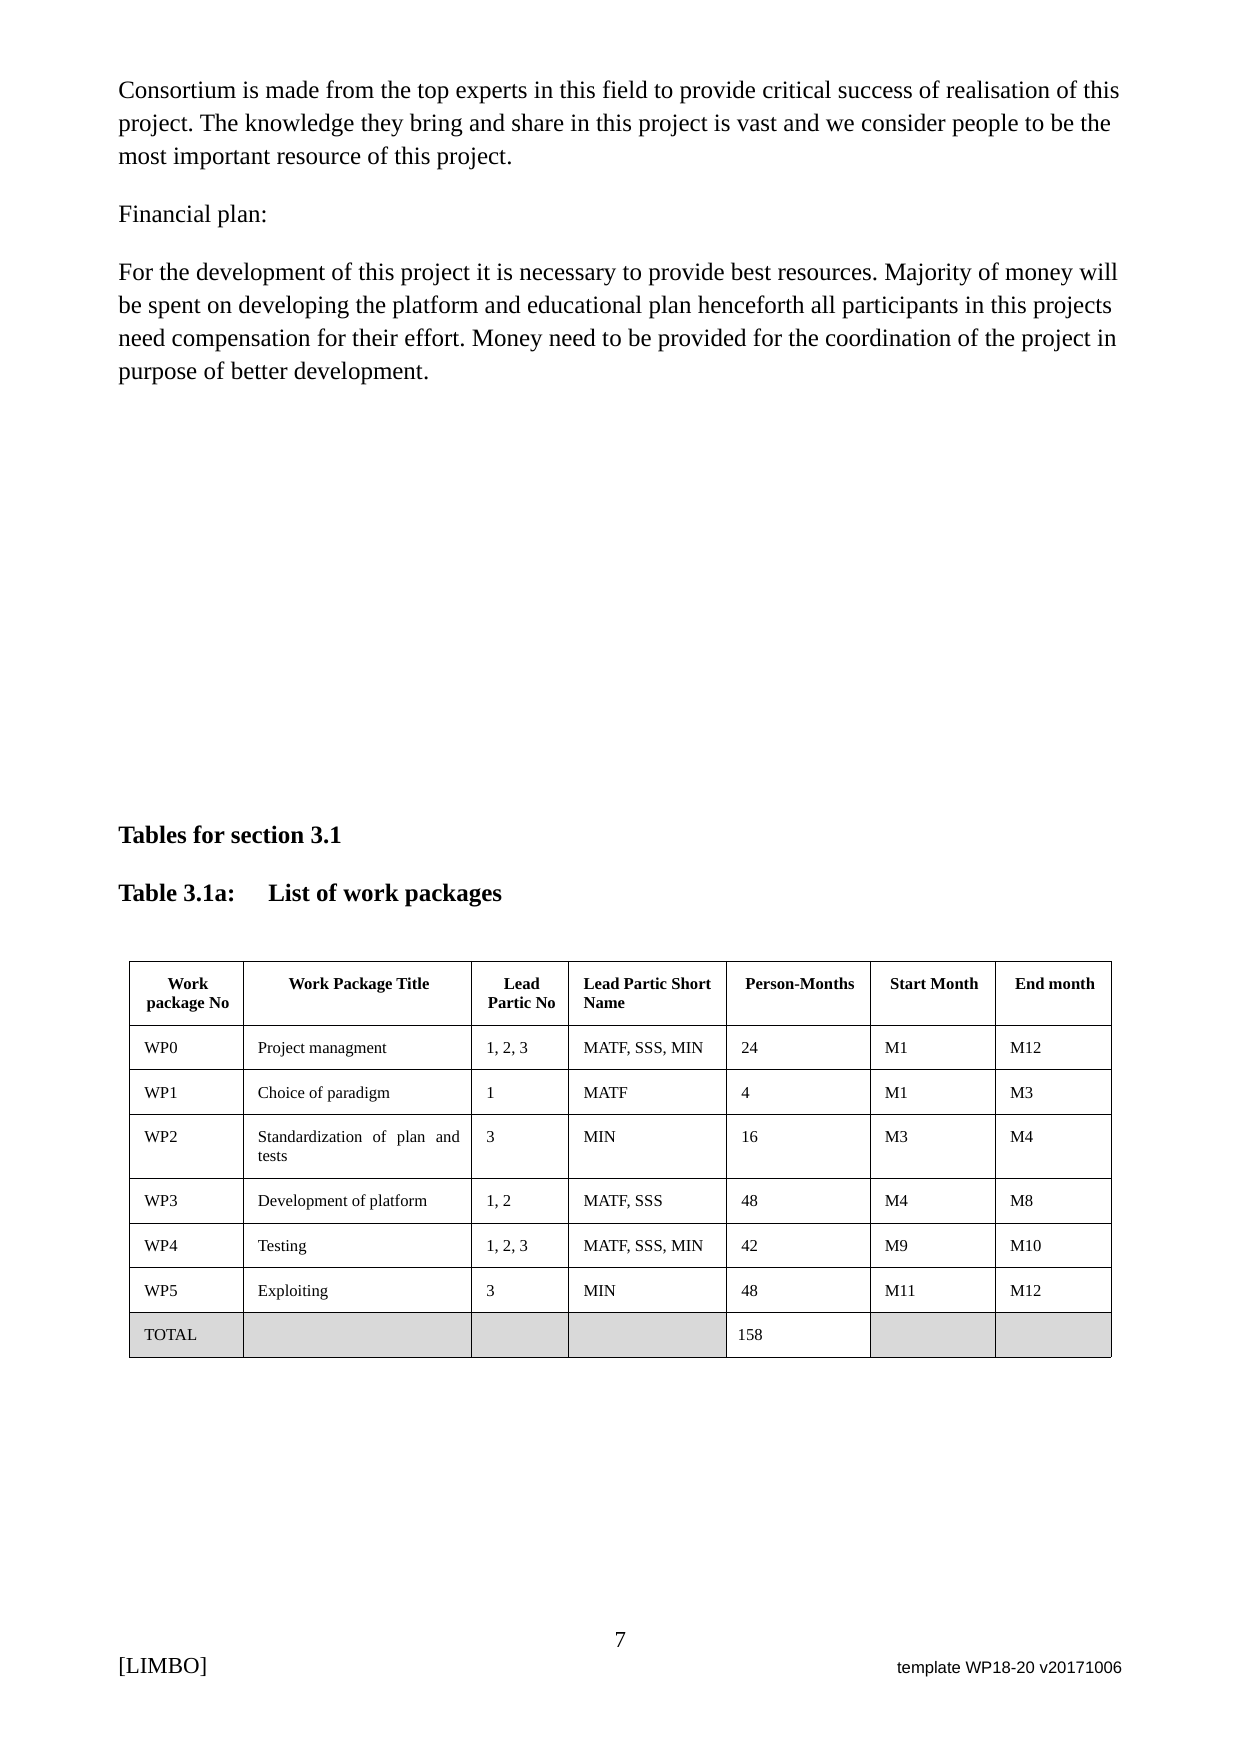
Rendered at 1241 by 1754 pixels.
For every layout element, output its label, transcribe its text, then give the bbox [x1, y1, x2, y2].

table_header Work package No [130, 962, 243, 1025]
table_cell 1, 2, 3 [472, 1224, 568, 1267]
table_cell MIN [569, 1268, 726, 1312]
table_cell Exploiting [244, 1268, 471, 1312]
table_cell M1 [871, 1070, 995, 1114]
table_cell MATF, SSS, MIN [569, 1026, 726, 1069]
table_cell 3 [472, 1268, 568, 1312]
table_cell M3 [871, 1115, 995, 1178]
table_cell M10 [996, 1224, 1111, 1267]
table_cell MATF [569, 1070, 726, 1114]
table_cell 48 [727, 1179, 870, 1223]
table_header Person-Months [727, 962, 870, 1025]
table_cell MATF, SSS [569, 1179, 726, 1223]
table_cell MIN [569, 1115, 726, 1178]
table_cell 1 [472, 1070, 568, 1114]
table_cell [569, 1313, 726, 1357]
table_cell 1, 2 [472, 1179, 568, 1223]
table_cell WP1 [130, 1070, 243, 1114]
table_cell 42 [727, 1224, 870, 1267]
table_cell 16 [727, 1115, 870, 1178]
table_header Start Month [871, 962, 995, 1025]
table_cell M12 [996, 1268, 1111, 1312]
table_cell M11 [871, 1268, 995, 1312]
table_cell WP3 [130, 1179, 243, 1223]
table_cell M4 [996, 1115, 1111, 1178]
table_cell Testing [244, 1224, 471, 1267]
table_header Work Package Title [244, 962, 471, 1025]
table_cell [996, 1313, 1111, 1357]
table_cell M8 [996, 1179, 1111, 1223]
text Consortium is made from the top experts in this field to provide critical success of realisation of this project. The knowledge they bring and share in this project is vast and we consider people to be the most important resource of this project. [118, 75, 1122, 170]
table_cell WP5 [130, 1268, 243, 1312]
text For the development of this project it is necessary to provide best resources. Majority of money will be spent on developing the platform and educational plan henceforth all participants in this projects need compensation for their effort. Money need to be provided for the coordination of the project in purpose of better development. [118, 257, 1122, 385]
table_cell Project managment [244, 1026, 471, 1069]
table_cell 4 [727, 1070, 870, 1114]
text Tables for section 3.1 [118, 820, 1122, 849]
table_cell [244, 1313, 471, 1357]
table_cell M1 [871, 1026, 995, 1069]
table_cell 1, 2, 3 [472, 1026, 568, 1069]
text Financial plan: [118, 199, 1122, 228]
table_header Lead Partic No [472, 962, 568, 1025]
table_cell 158 [727, 1313, 870, 1357]
table_cell WP4 [130, 1224, 243, 1267]
table_header Lead Partic Short Name [569, 962, 726, 1025]
table_cell 3 [472, 1115, 568, 1178]
table_cell WP0 [130, 1026, 243, 1069]
table_header End month [996, 962, 1111, 1025]
table_cell 24 [727, 1026, 870, 1069]
table_cell M9 [871, 1224, 995, 1267]
table_cell [871, 1313, 995, 1357]
table_cell WP2 [130, 1115, 243, 1178]
table_cell TOTAL [130, 1313, 243, 1357]
table_cell M4 [871, 1179, 995, 1223]
table_cell [472, 1313, 568, 1357]
table_cell Standardization of plan and tests [244, 1115, 471, 1178]
table_cell M12 [996, 1026, 1111, 1069]
text Table 3.1a: List of work packages [118, 878, 1122, 907]
table_cell 48 [727, 1268, 870, 1312]
table_cell MATF, SSS, MIN [569, 1224, 726, 1267]
table_cell M3 [996, 1070, 1111, 1114]
table_cell Choice of paradigm [244, 1070, 471, 1114]
table_cell Development of platform [244, 1179, 471, 1223]
